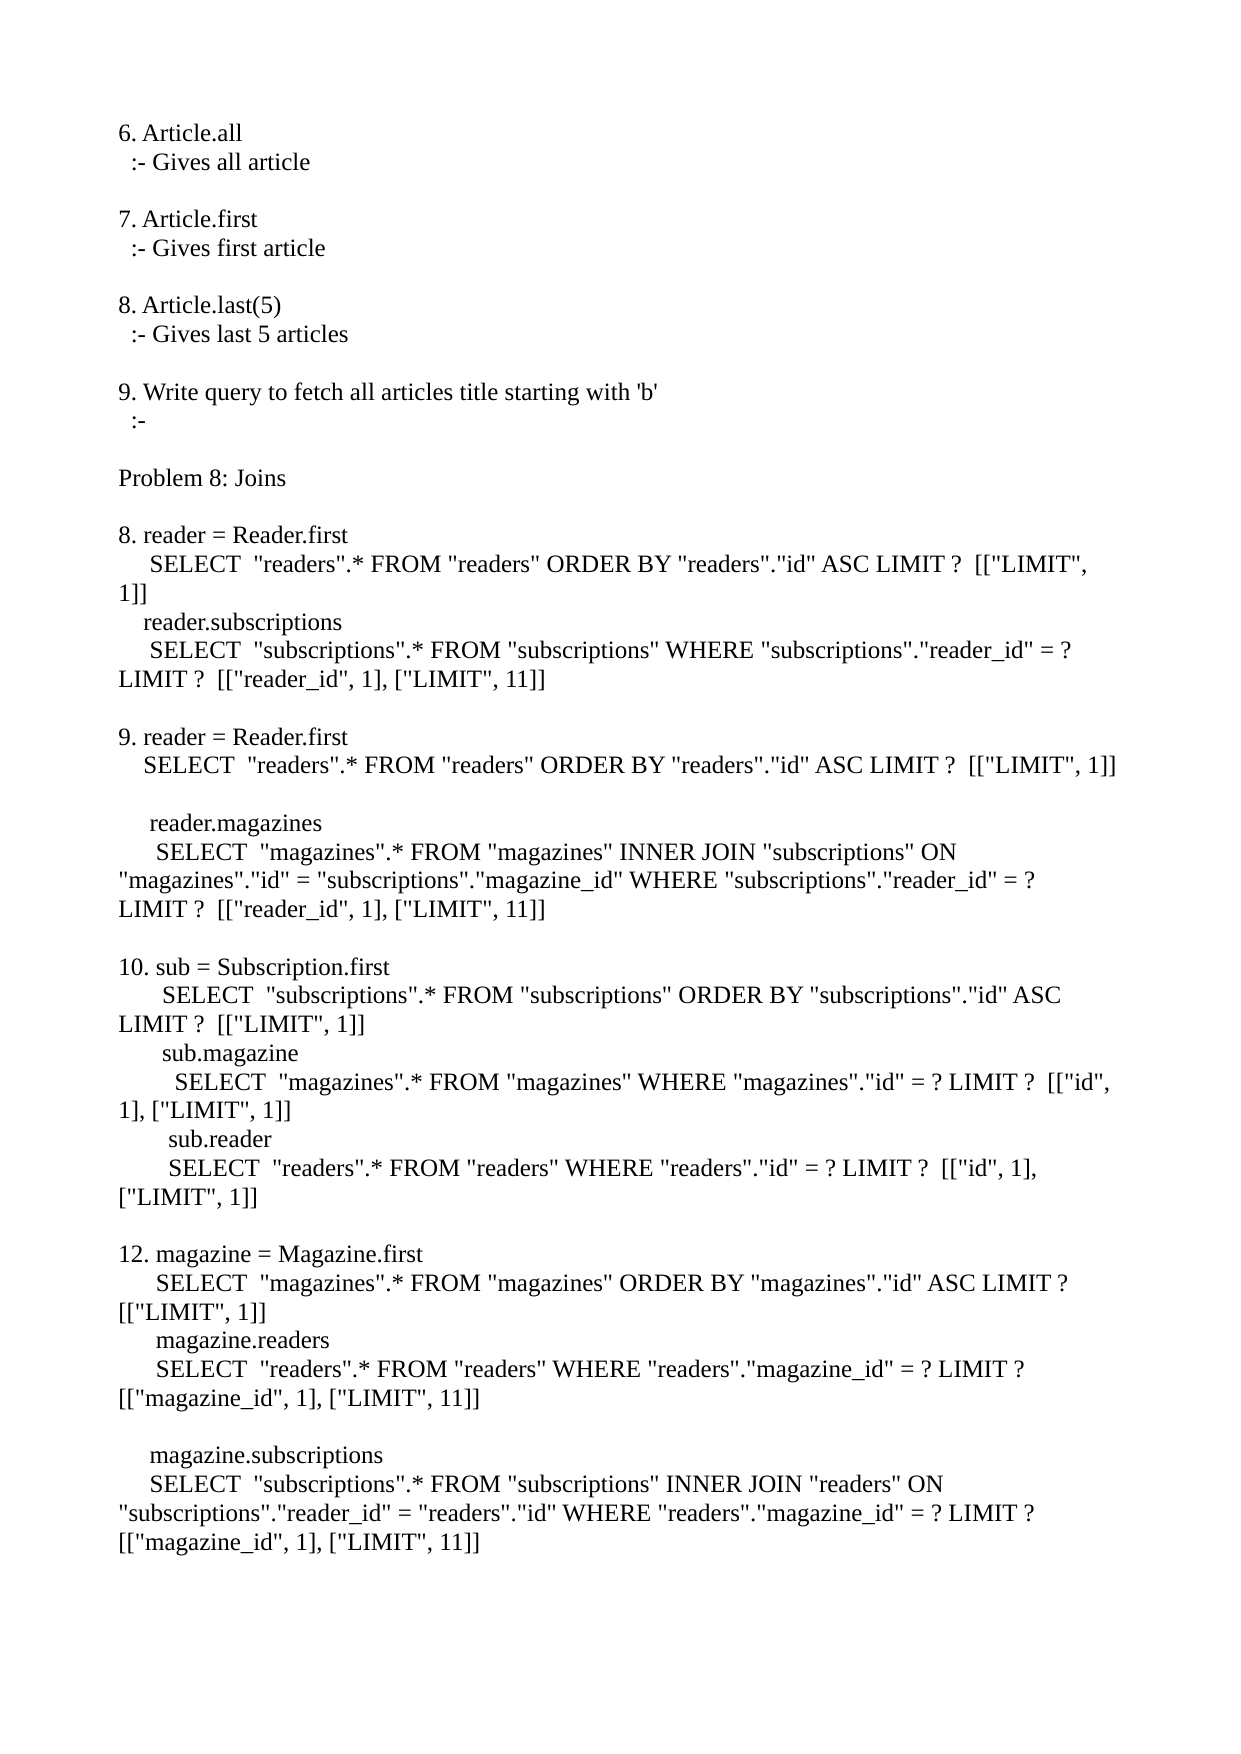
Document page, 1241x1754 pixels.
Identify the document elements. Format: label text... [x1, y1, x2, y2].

text 12. magazine = Magazine.first [118, 1239, 1122, 1268]
text SELECT "readers".* FROM "readers" ORDER BY "readers"."id" ASC LIMIT ? [["LIMIT", 1]] [118, 549, 1122, 607]
text 6. Article.all [118, 118, 1122, 147]
text :- Gives last 5 articles [118, 319, 1122, 348]
text magazine.subscriptions [118, 1441, 1122, 1469]
text :- [118, 406, 1122, 434]
text SELECT "readers".* FROM "readers" ORDER BY "readers"."id" ASC LIMIT ? [["LIMIT", 1]] [118, 751, 1122, 779]
text 7. Article.first [118, 204, 1122, 233]
text Problem 8: Joins [118, 463, 1122, 492]
text SELECT "magazines".* FROM "magazines" WHERE "magazines"."id" = ? LIMIT ? [["id", 1], ["LIMIT", 1]] sub.reader [118, 1067, 1122, 1153]
text magazine.readers [118, 1326, 1122, 1354]
text 8. Article.last(5) [118, 291, 1122, 319]
text :- Gives all article [118, 147, 1122, 176]
text SELECT "magazines".* FROM "magazines" INNER JOIN "subscriptions" ON "magazines"."id" = "subscriptions"."magazine_id" WHERE "subscriptions"."reader_id" = ? LIMIT ? [["reader_id", 1], ["LIMIT", 11]] [118, 837, 1122, 923]
text SELECT "subscriptions".* FROM "subscriptions" WHERE "subscriptions"."reader_id" = ? LIMIT ? [["reader_id", 1], ["LIMIT", 11]] [118, 636, 1122, 693]
text reader.subscriptions [118, 607, 1122, 636]
text SELECT "subscriptions".* FROM "subscriptions" ORDER BY "subscriptions"."id" ASC LIMIT ? [["LIMIT", 1]] [118, 981, 1122, 1038]
text SELECT "readers".* FROM "readers" WHERE "readers"."magazine_id" = ? LIMIT ? [["magazine_id", 1], ["LIMIT", 11]] [118, 1354, 1122, 1412]
text SELECT "magazines".* FROM "magazines" ORDER BY "magazines"."id" ASC LIMIT ? [["LIMIT", 1]] [118, 1268, 1122, 1326]
text SELECT "subscriptions".* FROM "subscriptions" INNER JOIN "readers" ON "subscriptions"."reader_id" = "readers"."id" WHERE "readers"."magazine_id" = ? LIMIT ? [["magazine_id", 1], ["LIMIT", 11]] [118, 1469, 1122, 1556]
text 9. reader = Reader.first [118, 722, 1122, 751]
text sub.magazine [118, 1038, 1122, 1067]
text SELECT "readers".* FROM "readers" WHERE "readers"."id" = ? LIMIT ? [["id", 1], ["LIMIT", 1]] [118, 1153, 1122, 1211]
text :- Gives first article [118, 233, 1122, 262]
text 8. reader = Reader.first [118, 521, 1122, 549]
text reader.magazines [118, 808, 1122, 837]
text 10. sub = Subscription.first [118, 952, 1122, 981]
text 9. Write query to fetch all articles title starting with 'b' [118, 377, 1122, 406]
